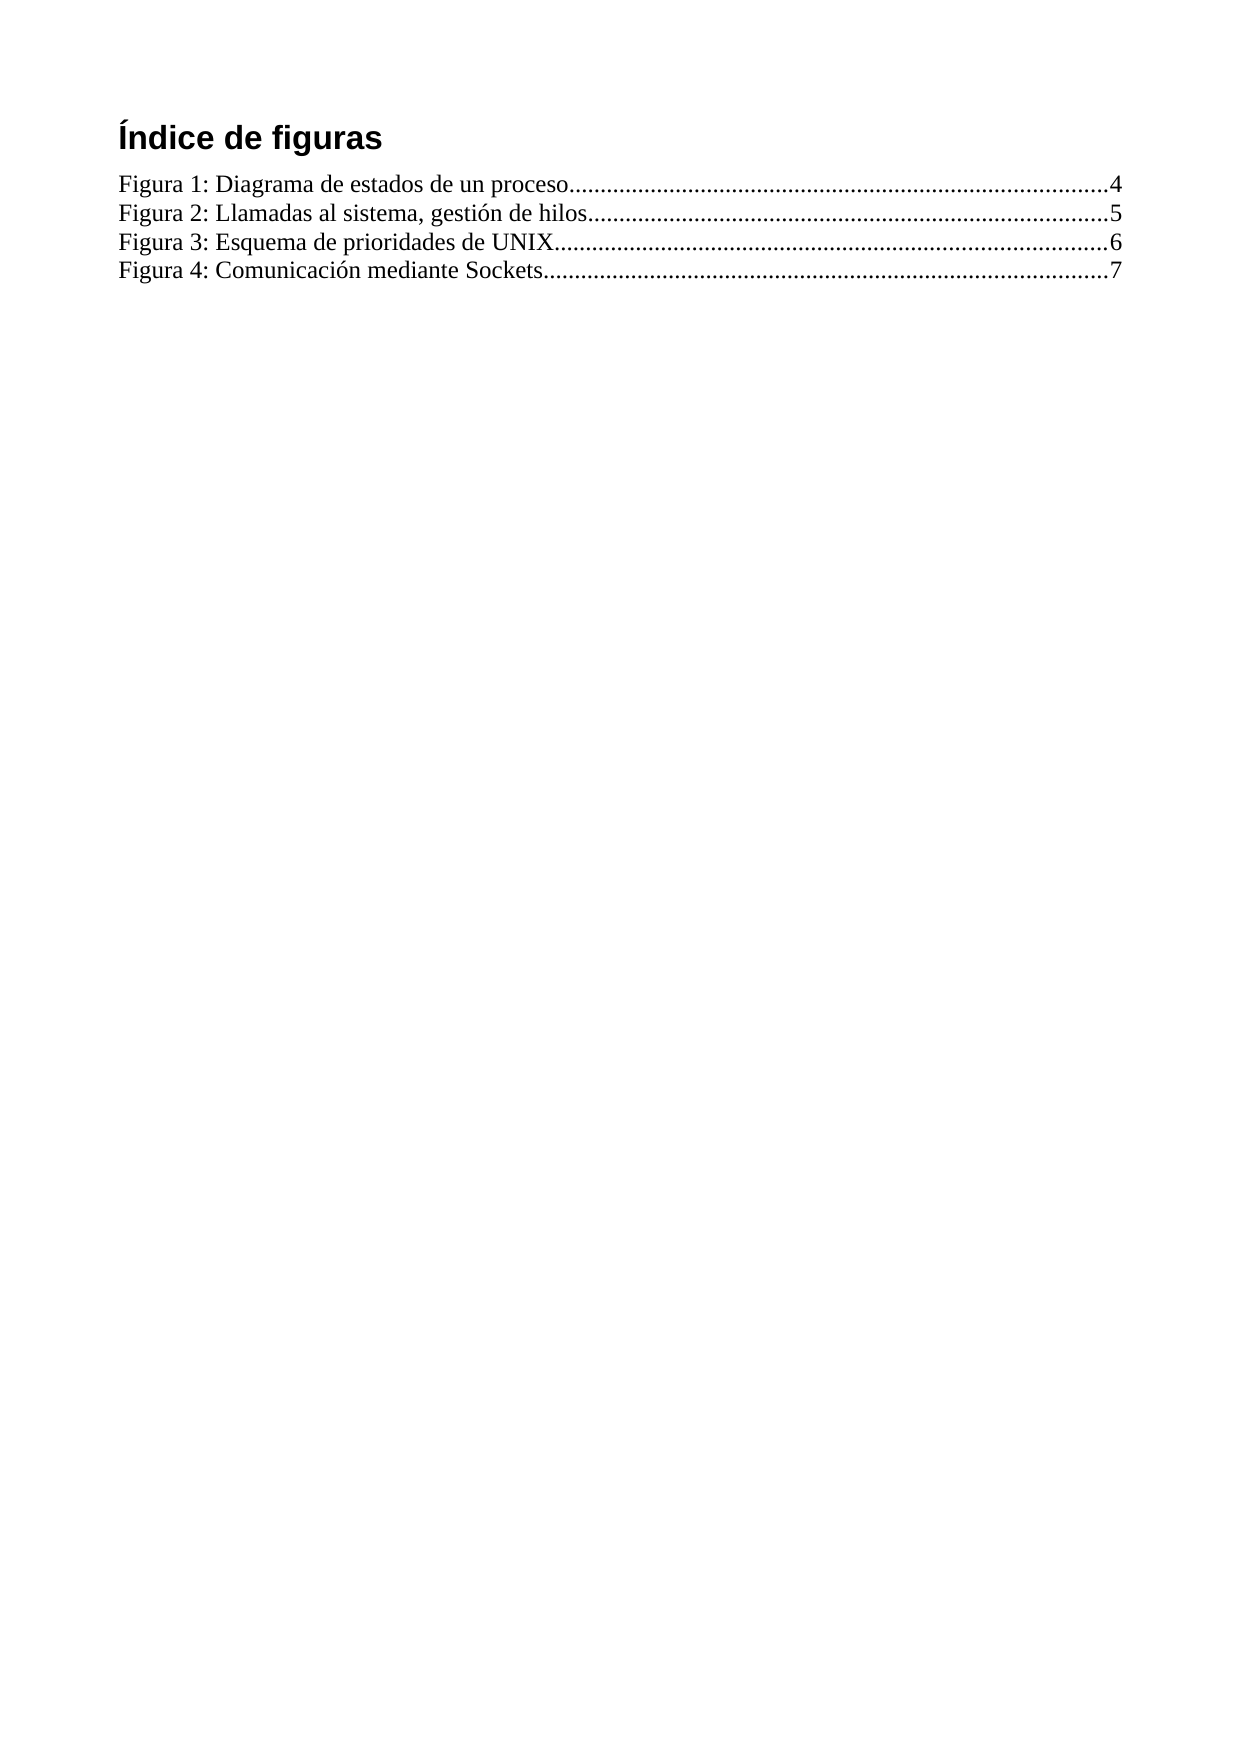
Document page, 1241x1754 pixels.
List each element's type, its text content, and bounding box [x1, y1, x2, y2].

text Figura 2: Llamadas al sistema, gestión de hilos 5 [118, 198, 1122, 227]
subtitle Índice de figuras [118, 118, 1122, 157]
text Figura 3: Esquema de prioridades de UNIX 6 [118, 227, 1122, 255]
text Figura 4: Comunicación mediante Sockets 7 [118, 255, 1122, 284]
text Figura 1: Diagrama de estados de un proceso 4 [118, 169, 1122, 198]
